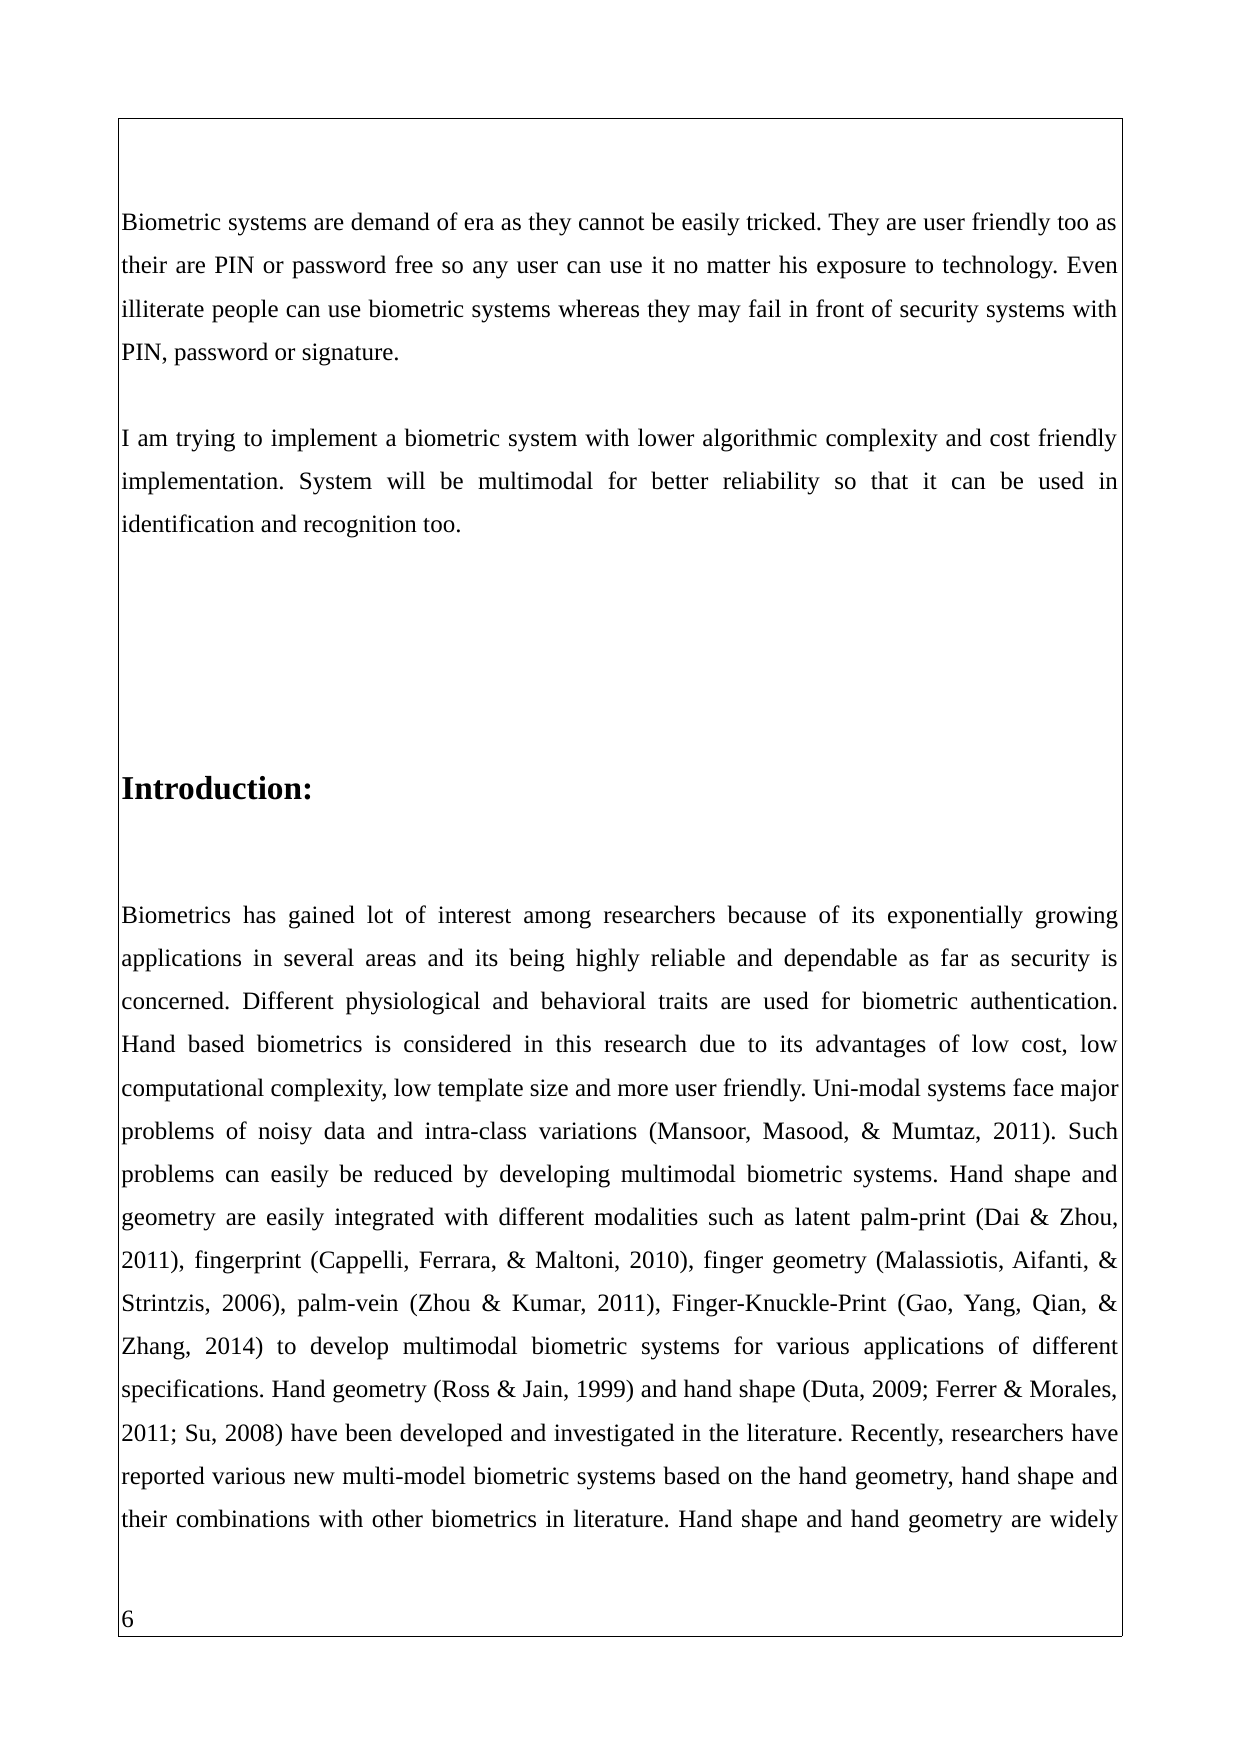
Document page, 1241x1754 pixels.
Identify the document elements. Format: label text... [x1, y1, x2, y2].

text I am trying to implement a biometric system with lower algorithmic complexity and cost friendly implementation. System will be multimodal for better reliability so that it can be used in identification and recognition too. [121, 423, 1119, 538]
text Biometric systems are demand of era as they cannot be easily tricked. They are user friendly too as their are PIN or password free so any user can use it no matter his exposure to technology. Even illiterate people can use biometric systems whereas they may fail in front of security systems with PIN, password or signature. [121, 207, 1119, 366]
text Introduction: [121, 768, 1119, 806]
text Biometrics has gained lot of interest among researchers because of its exponentially growing applications in several areas and its being highly reliable and dependable as far as security is concerned. Different physiological and behavioral traits are used for biometric authentication. Hand based biometrics is considered in this research due to its advantages of low cost, low computational complexity, low template size and more user friendly. Uni-modal systems face major problems of noisy data and intra-class variations (Mansoor, Masood, & Mumtaz, 2011). Such problems can easily be reduced by developing multimodal biometric systems. Hand shape and geometry are easily integrated with different modalities such as latent palm-print (Dai & Zhou, 2011), fingerprint (Cappelli, Ferrara, & Maltoni, 2010), finger geometry (Malassiotis, Aifanti, & Strintzis, 2006), palm-vein (Zhou & Kumar, 2011), Finger-Knuckle-Print (Gao, Yang, Qian, & Zhang, 2014) to develop multimodal biometric systems for various applications of different specifications. Hand geometry (Ross & Jain, 1999) and hand shape (Duta, 2009; Ferrer & Morales, 2011; Su, 2008) have been developed and investigated in the literature. Recently, researchers have reported various new multi-model biometric systems based on the hand geometry, hand shape and their combinations with other biometrics in literature. Hand shape and hand geometry are widely [121, 900, 1119, 1533]
